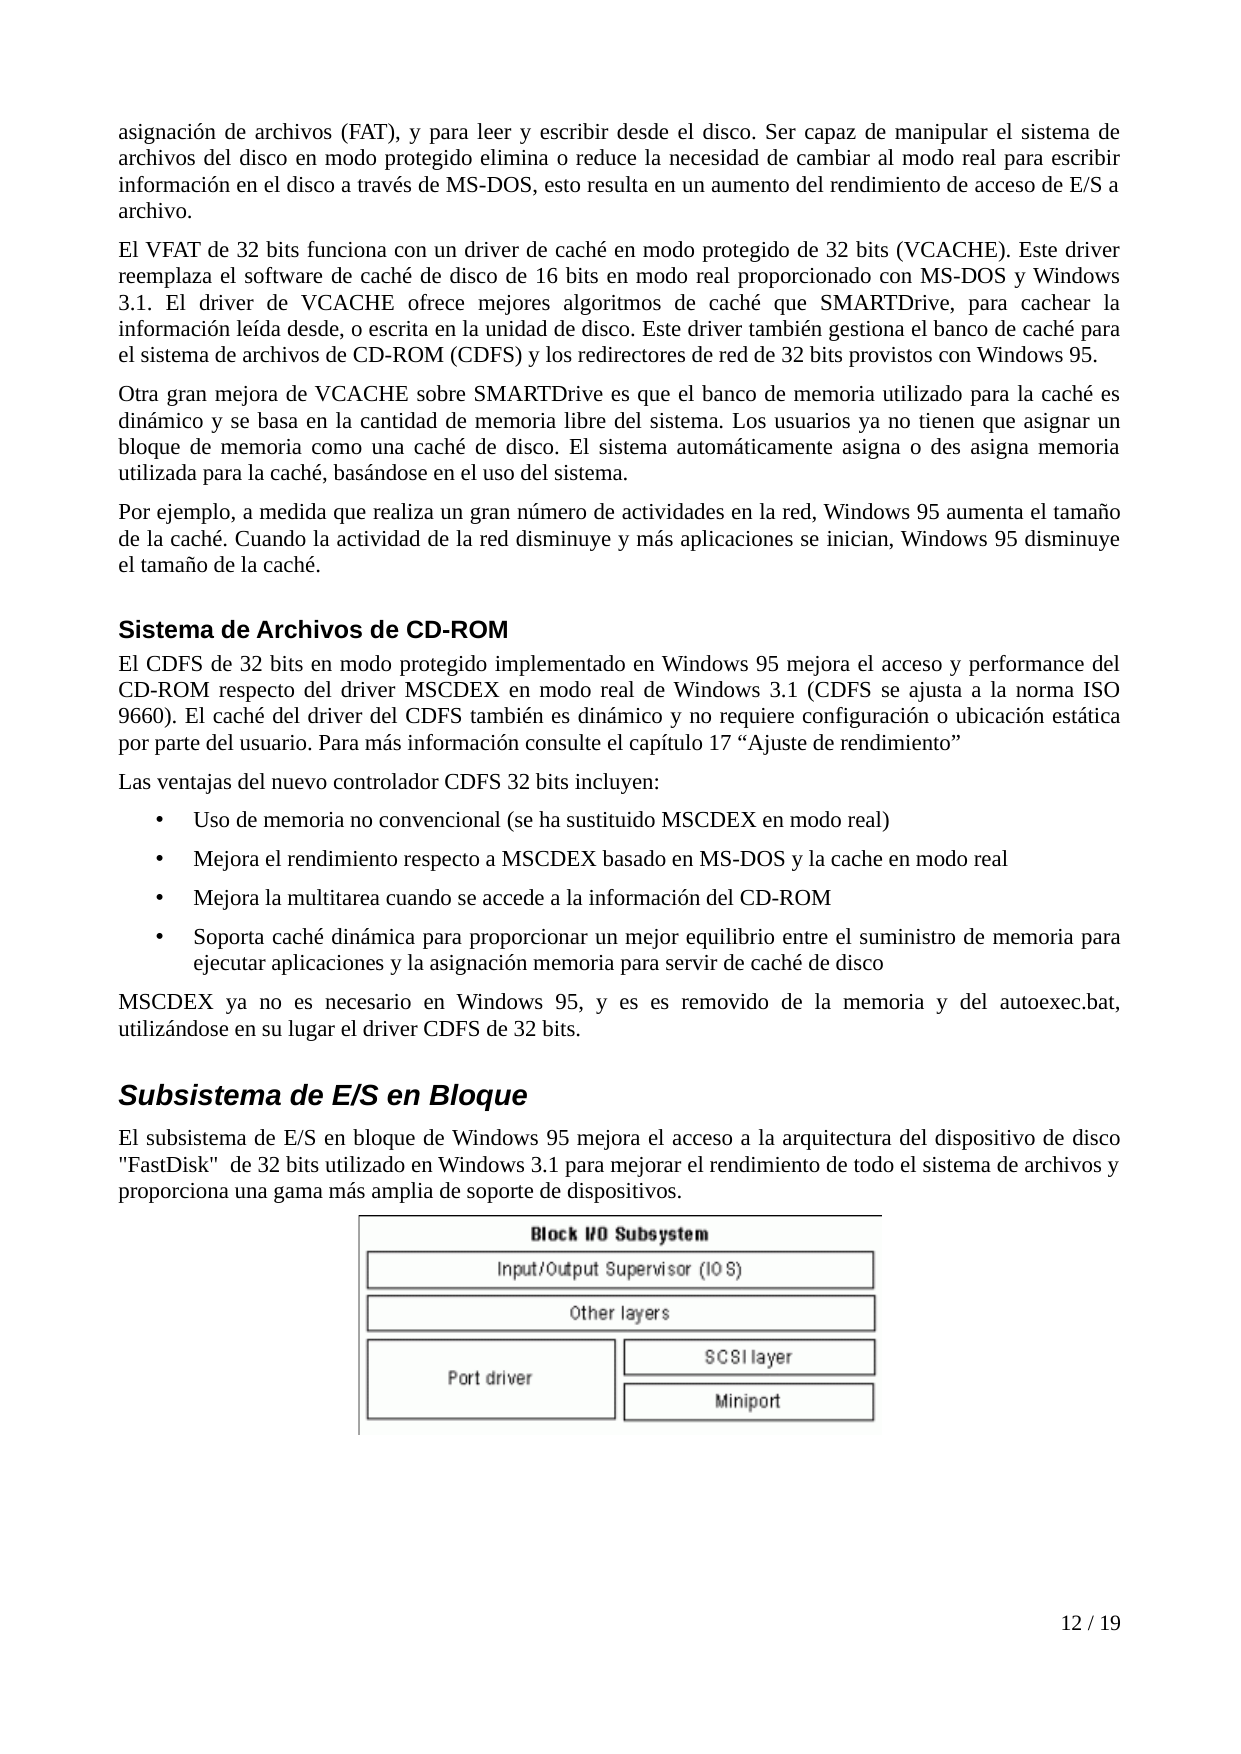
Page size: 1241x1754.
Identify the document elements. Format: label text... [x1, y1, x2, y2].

picture [358, 1215, 882, 1435]
text Otra gran mejora de VCACHE sobre SMARTDrive es que el banco de memoria utilizado para la caché es dinámico y se basa en la cantidad de memoria libre del sistema. Los usuarios ya no tienen que asignar un bloque de memoria como una caché de disco. El sistema automáticamente asigna o des asigna memoria utilizada para la caché, basándose en el uso del sistema. [118, 380, 1122, 486]
text El subsistema de E/S en bloque de Windows 95 mejora el acceso a la arquitectura del dispositivo de disco "FastDisk" de 32 bits utilizado en Windows 3.1 para mejorar el rendimiento de todo el sistema de archivos y proporciona una gama más amplia de soporte de dispositivos. [118, 1124, 1122, 1203]
text Por ejemplo, a medida que realiza un gran número de actividades en la red, Windows 95 aumenta el tamaño de la caché. Cuando la actividad de la red disminuye y más aplicaciones se inician, Windows 95 disminuye el tamaño de la caché. [118, 498, 1122, 577]
text El CDFS de 32 bits en modo protegido implementado en Windows 95 mejora el acceso y performance del CD-ROM respecto del driver MSCDEX en modo real de Windows 3.1 (CDFS se ajusta a la norma ISO 9660). El caché del driver del CDFS también es dinámico y no requiere configuración o ubicación estática por parte del usuario. Para más información consulte el capítulo 17 “Ajuste de rendimiento” [118, 650, 1122, 755]
text El VFAT de 32 bits funciona con un driver de caché en modo protegido de 32 bits (VCACHE). Este driver reemplaza el software de caché de disco de 16 bits en modo real proporcionado con MS-DOS y Windows 3.1. El driver de VCACHE ofrece mejores algoritmos de caché que SMARTDrive, para cachear la información leída desde, o escrita en la unidad de disco. Este driver también gestiona el banco de caché para el sistema de archivos de CD-ROM (CDFS) y los redirectores de red de 32 bits provistos con Windows 95. [118, 236, 1122, 368]
subtitle Subsistema de E/S en Bloque [118, 1078, 1122, 1112]
list Uso de memoria no convencional (se ha sustituido MSCDEX en modo real) [156, 807, 1122, 833]
text asignación de archivos (FAT), y para leer y escribir desde el disco. Ser capaz de manipular el sistema de archivos del disco en modo protegido elimina o reduce la necesidad de cambiar al modo real para escribir información en el disco a través de MS-DOS, esto resulta en un aumento del rendimiento de acceso de E/S a archivo. [118, 118, 1122, 223]
text MSCDEX ya no es necesario en Windows 95, y es es removido de la memoria y del autoexec.bat, utilizándose en su lugar el driver CDFS de 32 bits. [118, 988, 1122, 1041]
subtitle Sistema de Archivos de CD-ROM [118, 614, 1122, 643]
list Mejora la multitarea cuando se accede a la información del CD-ROM [156, 884, 1122, 911]
list Soporta caché dinámica para proporcionar un mejor equilibrio entre el suministro de memoria para ejecutar aplicaciones y la asignación memoria para servir de caché de disco [156, 923, 1122, 976]
list Mejora el rendimiento respecto a MSCDEX basado en MS-DOS y la cache en modo real [156, 845, 1122, 872]
text Las ventajas del nuevo controlador CDFS 32 bits incluyen: [118, 768, 1122, 794]
